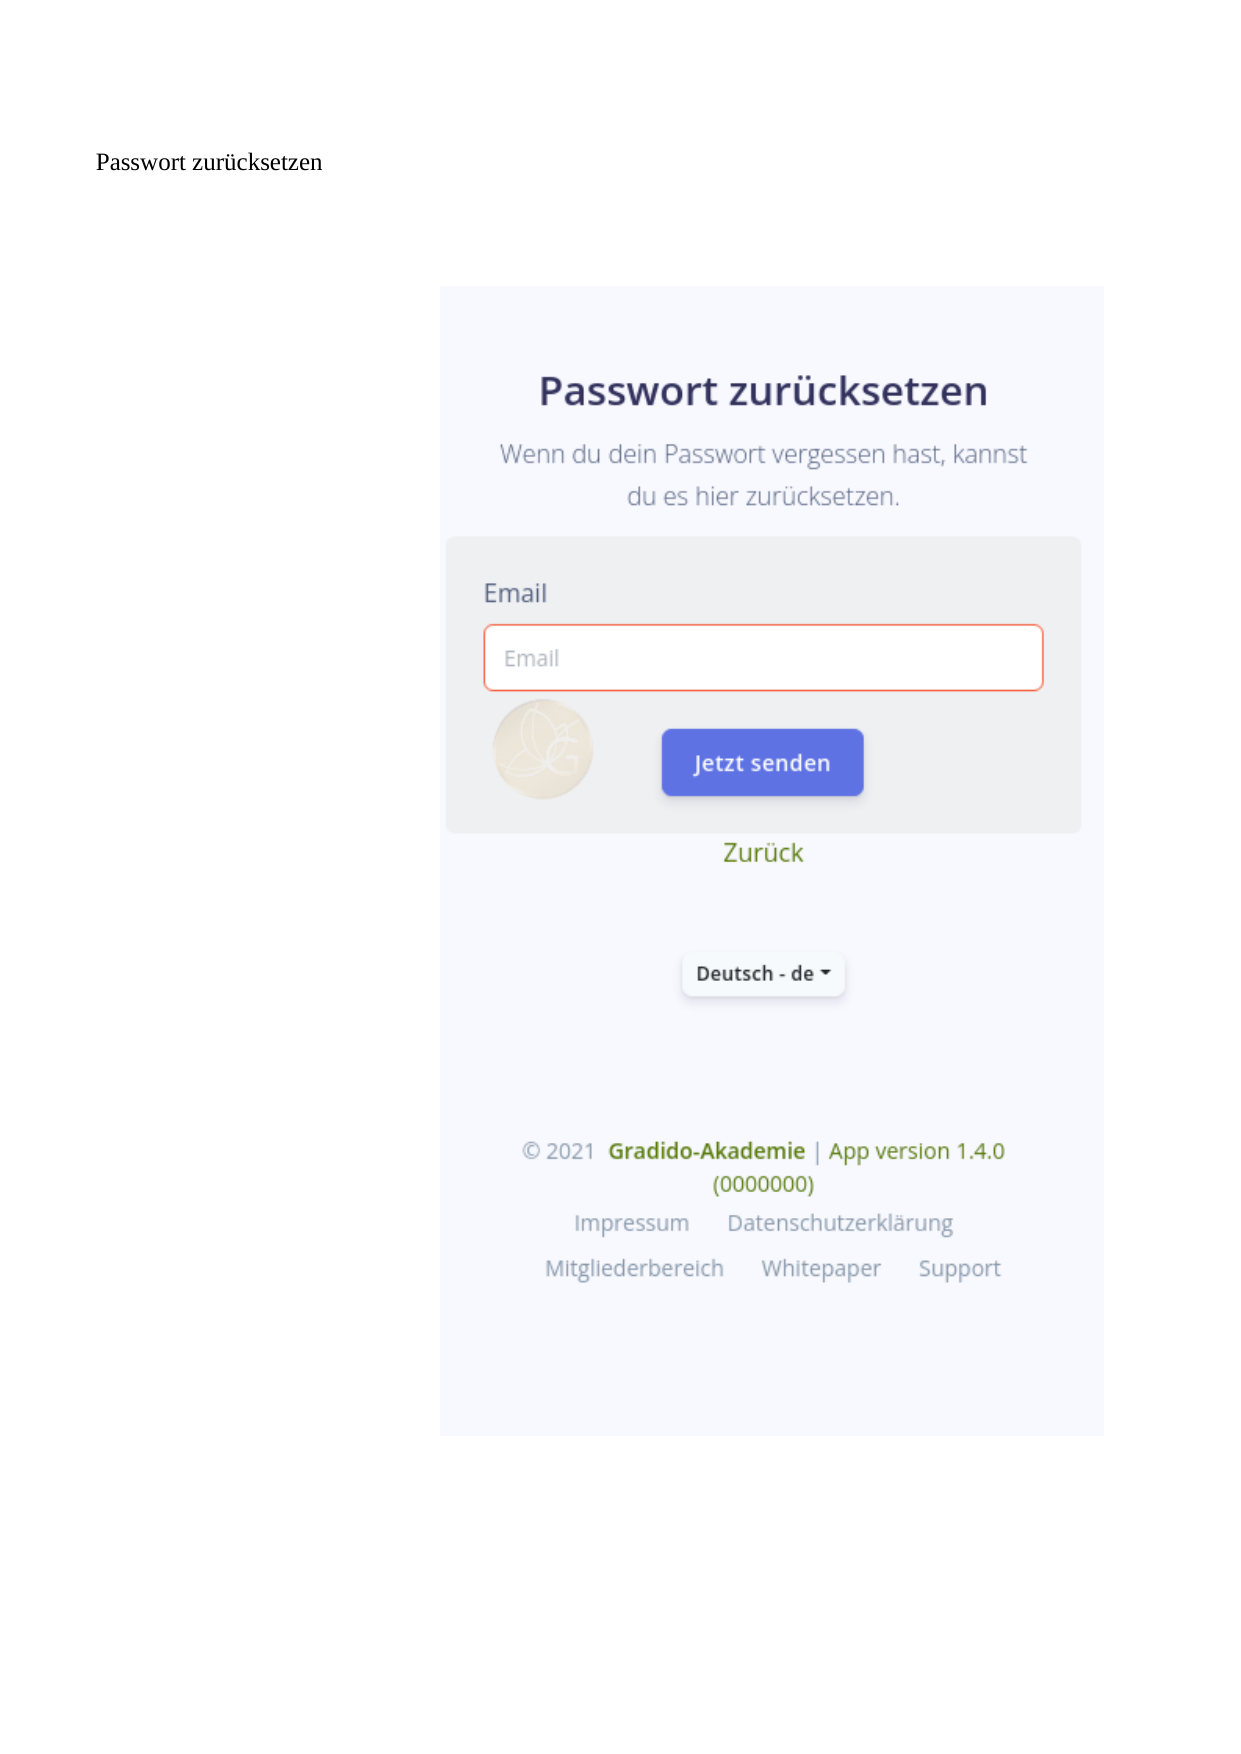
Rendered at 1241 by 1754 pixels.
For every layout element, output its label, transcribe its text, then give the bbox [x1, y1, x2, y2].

picture [440, 286, 1104, 1436]
text Passwort zurücksetzen [96, 147, 1121, 176]
